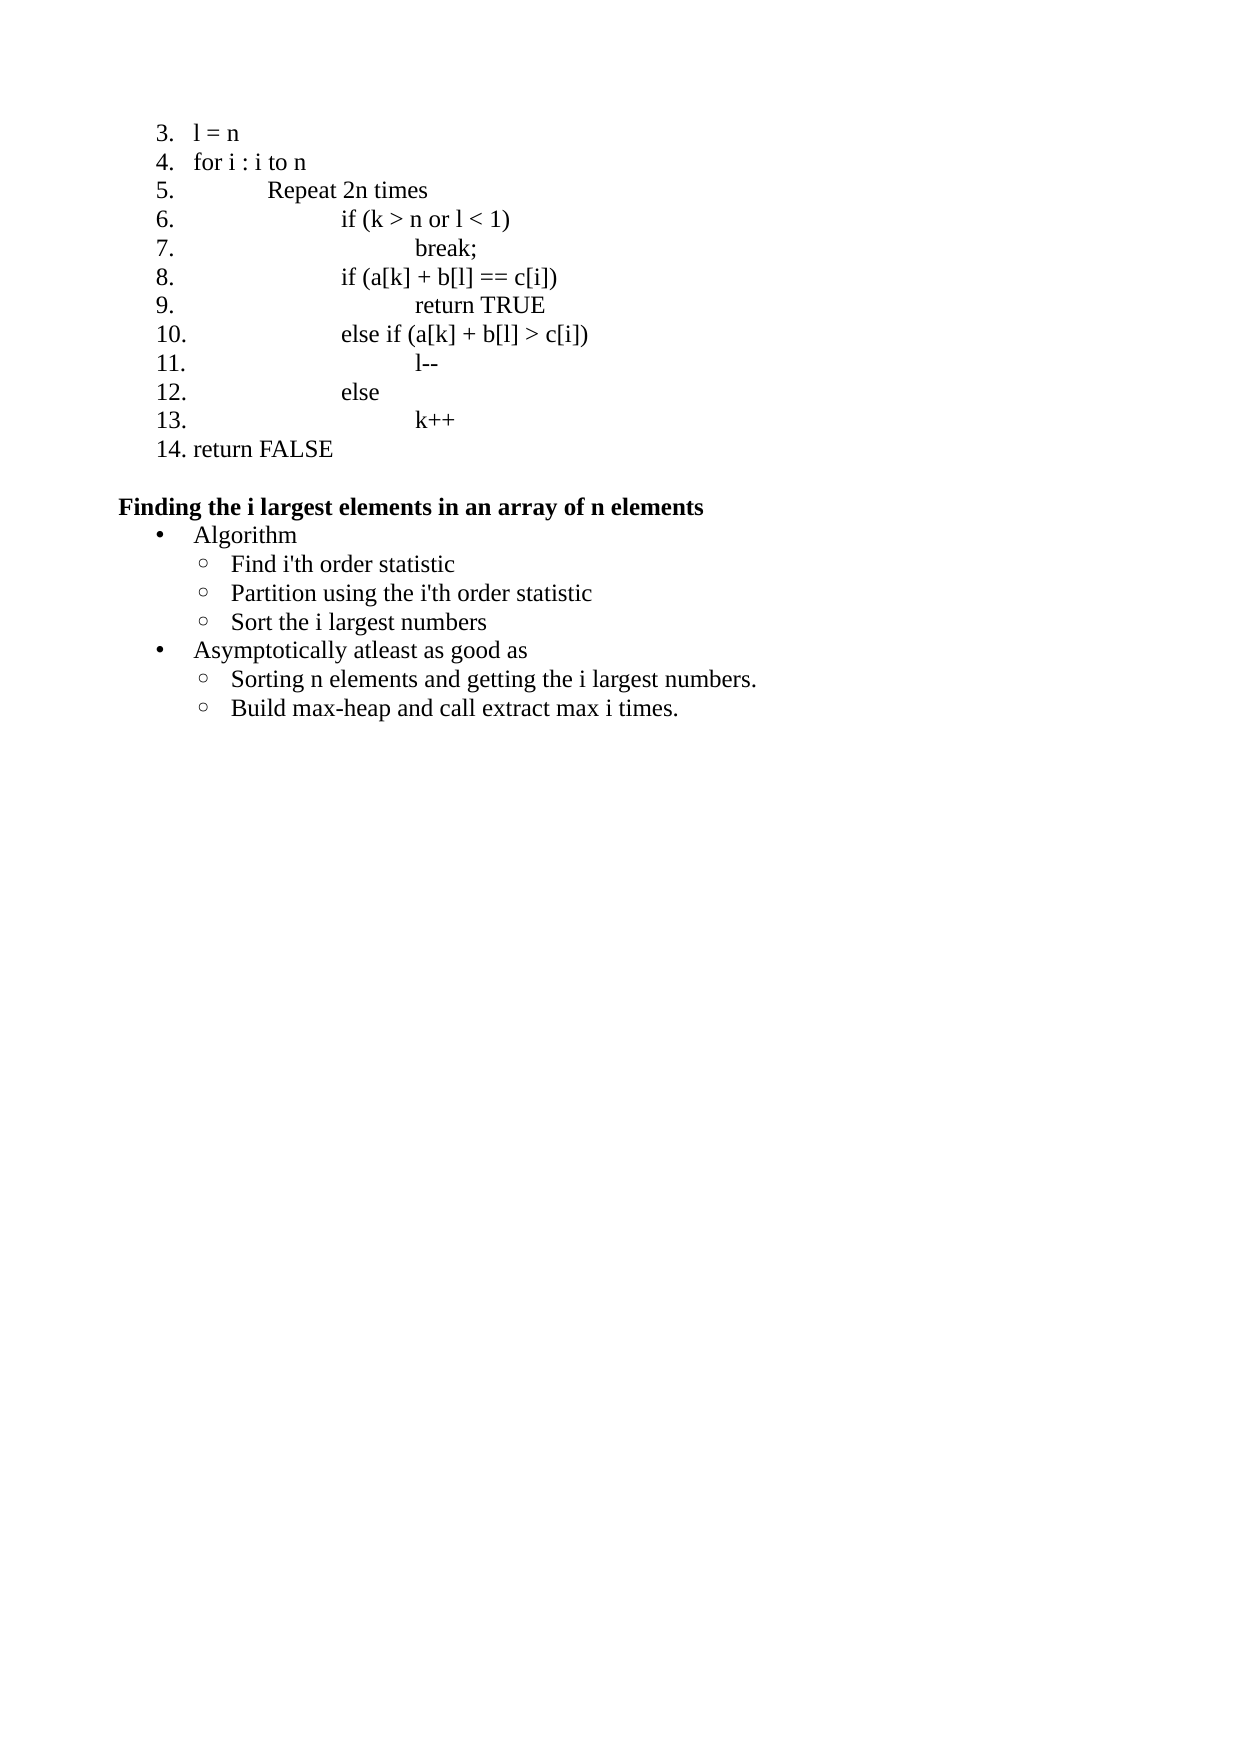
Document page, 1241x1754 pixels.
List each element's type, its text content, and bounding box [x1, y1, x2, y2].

list else [156, 377, 1122, 406]
list Find i'th order statistic [193, 549, 1122, 578]
list Repeat 2n times [156, 176, 1122, 204]
list return FALSE [156, 434, 1122, 463]
list Sorting n elements and getting the i largest numbers. [193, 664, 1122, 693]
list Asymptotically atleast as good as [156, 636, 1122, 664]
list Build max-heap and call extract max i times. [193, 693, 1122, 722]
list k++ [156, 406, 1122, 434]
list if (a[k] + b[l] == c[i]) [156, 262, 1122, 291]
list return TRUE [156, 291, 1122, 319]
list Algorithm [156, 521, 1122, 549]
list l = n [156, 118, 1122, 147]
text Finding the i largest elements in an array of n elements [118, 492, 1122, 521]
list if (k > n or l < 1) [156, 204, 1122, 233]
list l-- [156, 348, 1122, 377]
list break; [156, 233, 1122, 262]
list Partition using the i'th order statistic [193, 578, 1122, 607]
list Sort the i largest numbers [193, 607, 1122, 636]
list else if (a[k] + b[l] > c[i]) [156, 319, 1122, 348]
list for i : i to n [156, 147, 1122, 176]
